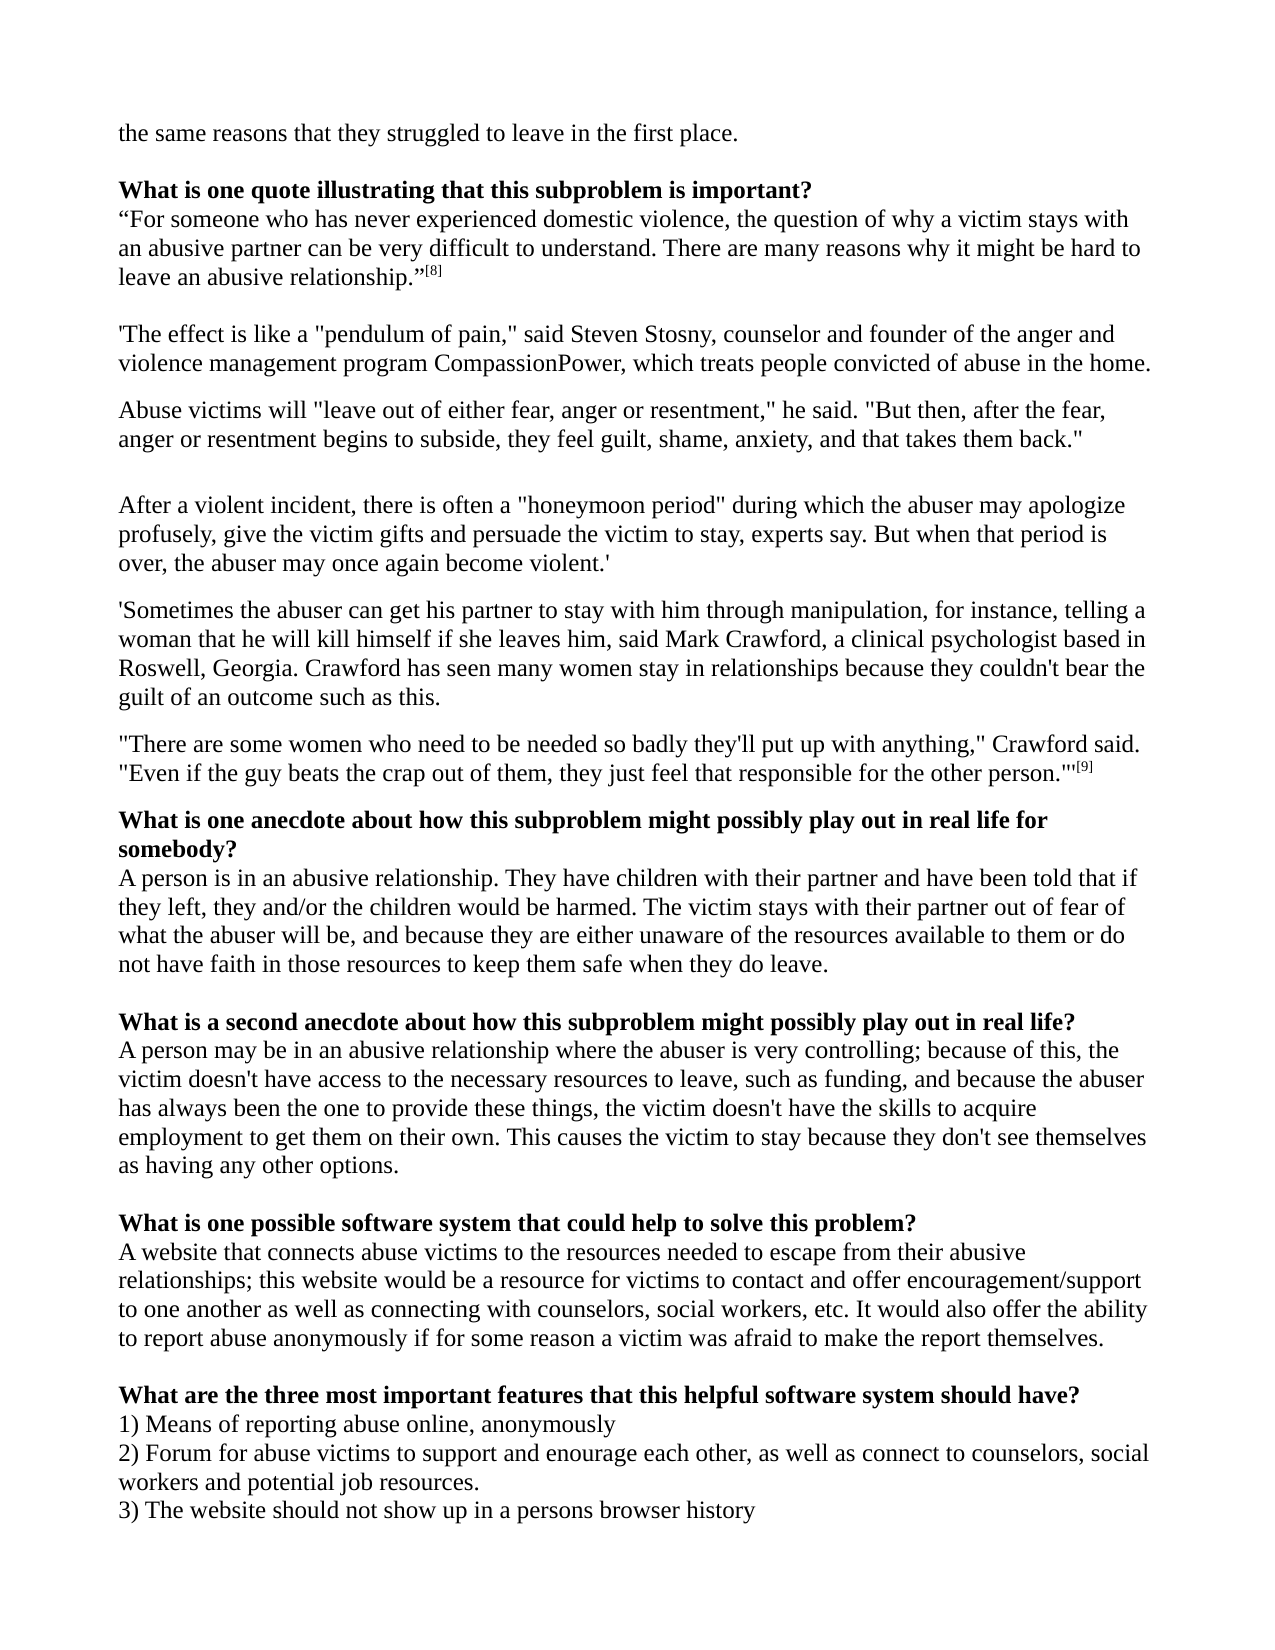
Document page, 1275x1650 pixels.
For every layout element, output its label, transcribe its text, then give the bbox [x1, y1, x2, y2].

text What is one possible software system that could help to solve this problem? [118, 1208, 1157, 1237]
text 2) Forum for abuse victims to support and enourage each other, as well as connect to counselors, social workers and potential job resources. [118, 1438, 1157, 1496]
text "There are some women who need to be needed so badly they'll put up with anything," Crawford said. "Even if the guy beats the crap out of them, they just feel that responsible for the other person."'[9] [118, 729, 1157, 787]
text 'Sometimes the abuser can get his partner to stay with him through manipulation, for instance, telling a woman that he will kill himself if she leaves him, said Mark Crawford, a clinical psychologist based in Roswell, Georgia. Crawford has seen many women stay in relationships because they couldn't bear the guilt of an outcome such as this. [118, 596, 1157, 711]
text What is a second anecdote about how this subproblem might possibly play out in real life? [118, 1007, 1157, 1036]
text the same reasons that they struggled to leave in the first place. [118, 118, 1157, 147]
text 1) Means of reporting abuse online, anonymously [118, 1409, 1157, 1438]
text A website that connects abuse victims to the resources needed to escape from their abusive relationships; this website would be a resource for victims to contact and offer encouragement/support to one another as well as connecting with counselors, social workers, etc. It would also offer the ability to report abuse anonymously if for some reason a victim was afraid to make the report themselves. [118, 1237, 1157, 1352]
text “For someone who has never experienced domestic violence, the question of why a victim stays with an abusive partner can be very difficult to understand. There are many reasons why it might be hard to leave an abusive relationship.”[8] [118, 204, 1157, 291]
text Abuse victims will "leave out of either fear, anger or resentment," he said. "But then, after the fear, anger or resentment begins to subside, they feel guilt, shame, anxiety, and that takes them back." [118, 396, 1157, 453]
text A person may be in an abusive relationship where the abuser is very controlling; because of this, the victim doesn't have access to the necessary resources to leave, such as funding, and because the abuser has always been the one to provide these things, the victim doesn't have the skills to acquire employment to get them on their own. This causes the victim to stay because they don't see themselves as having any other options. [118, 1036, 1157, 1179]
text What is one quote illustrating that this subproblem is important? [118, 176, 1157, 204]
text After a violent incident, there is often a "honeymoon period" during which the abuser may apologize profusely, give the victim gifts and persuade the victim to stay, experts say. But when that period is over, the abuser may once again become violent.' [118, 491, 1157, 577]
text What are the three most important features that this helpful software system should have? [118, 1381, 1157, 1409]
text What is one anecdote about how this subproblem might possibly play out in real life for somebody? [118, 806, 1157, 863]
text A person is in an abusive relationship. They have children with their partner and have been told that if they left, they and/or the children would be harmed. The victim stays with their partner out of fear of what the abuser will be, and because they are either unaware of the resources available to them or do not have faith in those resources to keep them safe when they do leave. [118, 863, 1157, 978]
text 3) The website should not show up in a persons browser history [118, 1496, 1157, 1524]
text 'The effect is like a "pendulum of pain," said Steven Stosny, counselor and founder of the anger and violence management program CompassionPower, which treats people convicted of abuse in the home. [118, 319, 1157, 377]
